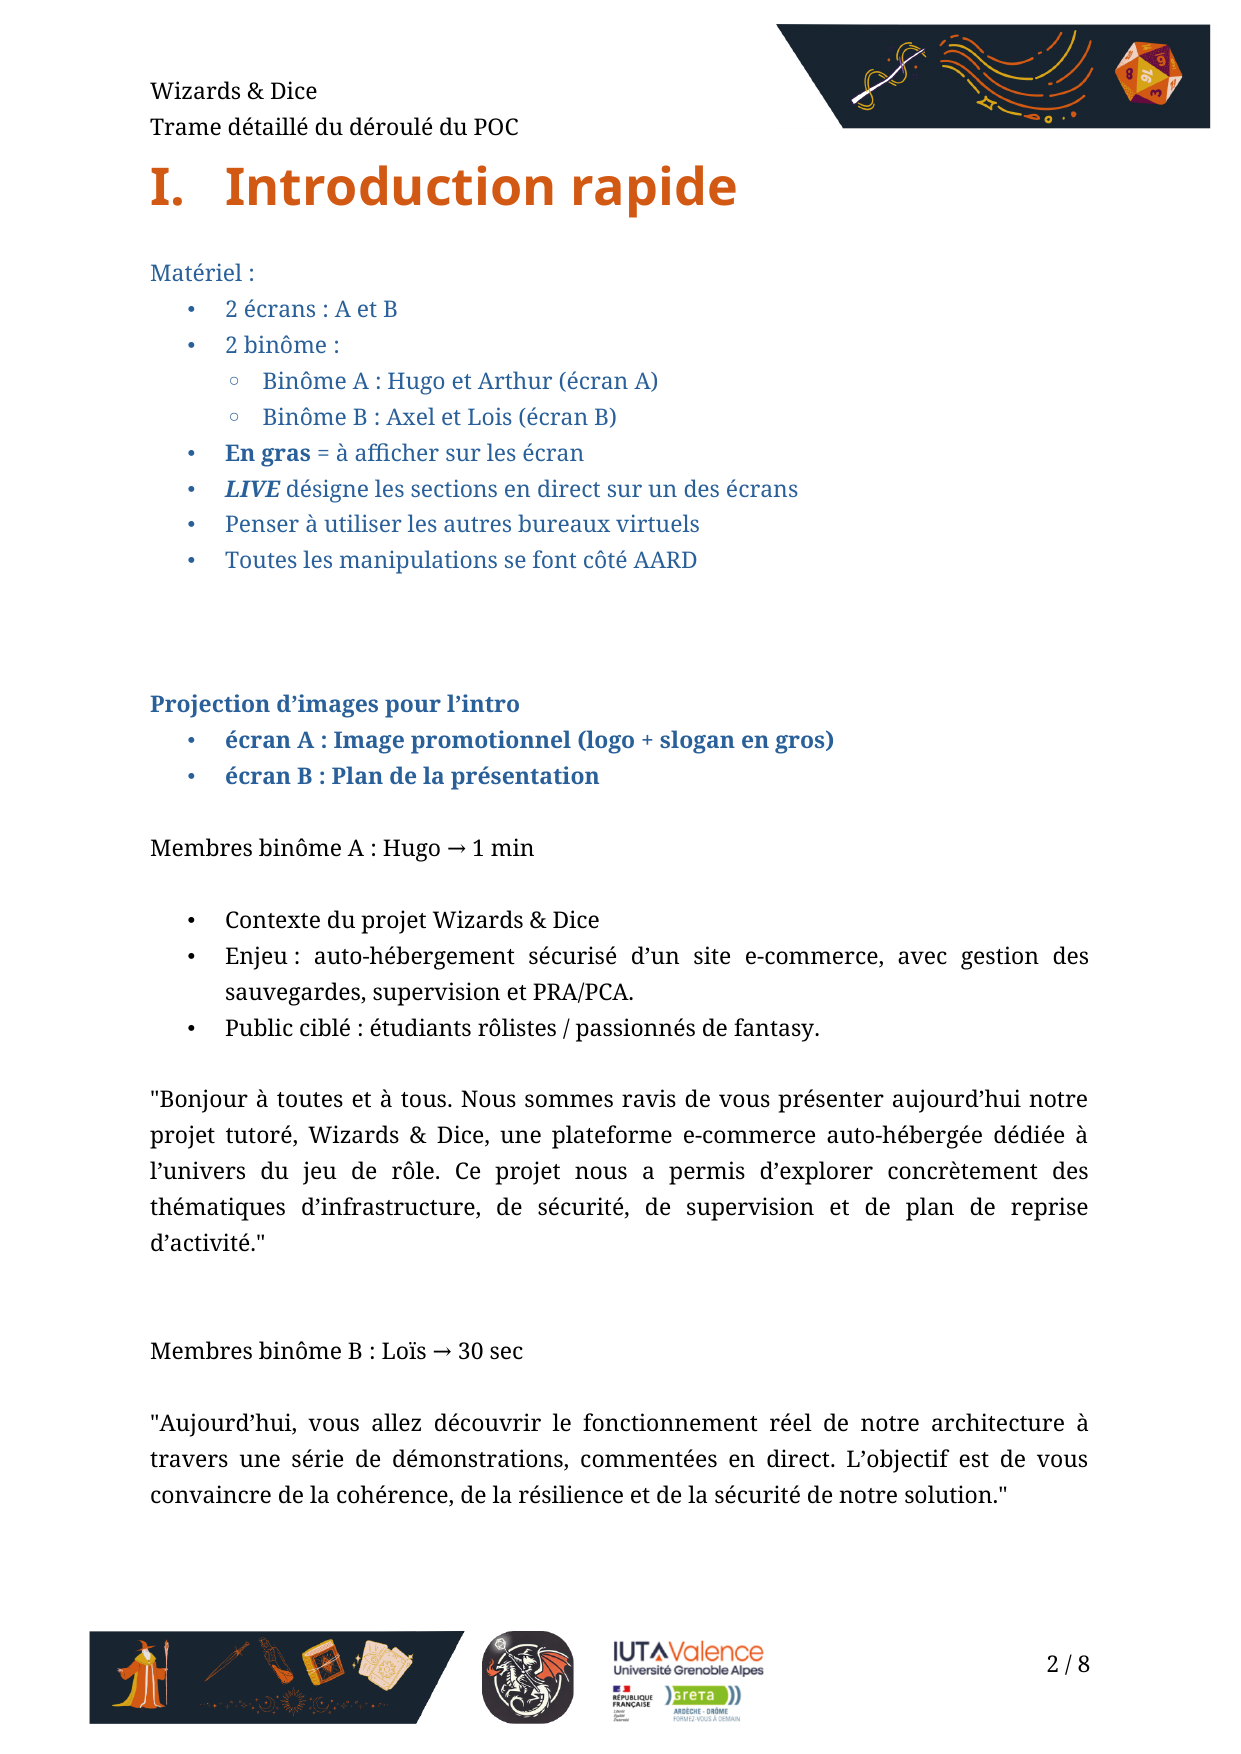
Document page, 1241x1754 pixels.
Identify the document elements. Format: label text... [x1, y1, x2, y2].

list Binôme A : Hugo et Arthur (écran A) [225, 365, 1090, 396]
subtitle Introduction rapide [150, 150, 1090, 221]
text Projection d’images pour l’intro [150, 688, 1090, 719]
text "Bonjour à toutes et à tous. Nous sommes ravis de vous présenter aujourd’hui notre projet tutoré, Wizards & Dice, une plateforme e-commerce auto-hébergée dédiée à l’univers du jeu de rôle. Ce projet nous a permis d’explorer concrètement des thématiques d’infrastructure, de sécurité, de supervision et de plan de reprise d’activité." [150, 1083, 1090, 1258]
text Membres binôme A : Hugo → 1 min [150, 832, 1090, 863]
list Toutes les manipulations se font côté AARD [187, 544, 1090, 576]
list En gras = à afficher sur les écran [187, 437, 1090, 468]
list écran B : Plan de la présentation [187, 760, 1090, 791]
list 2 écrans : A et B [187, 293, 1090, 324]
text Matériel : [150, 257, 1090, 288]
list Penser à utiliser les autres bureaux virtuels [187, 508, 1090, 540]
list Enjeu : auto-hébergement sécurisé d’un site e-commerce, avec gestion des sauvegardes, supervision et PRA/PCA. [187, 940, 1090, 1007]
text Membres binôme B : Loïs → 30 sec [150, 1335, 1090, 1366]
text "Aujourd’hui, vous allez découvrir le fonctionnement réel de notre architecture à travers une série de démonstrations, commentées en direct. L’objectif est de vous convaincre de la cohérence, de la résilience et de la sécurité de notre solution." [150, 1407, 1090, 1510]
list Binôme B : Axel et Lois (écran B) [225, 401, 1090, 432]
picture [771, 21, 1218, 131]
list LIVE désigne les sections en direct sur un des écrans [187, 472, 1090, 504]
list 2 binôme : [187, 329, 1090, 360]
picture [81, 1620, 788, 1733]
list écran A : Image promotionnel (logo + slogan en gros) [187, 724, 1090, 755]
list Contexte du projet Wizards & Dice [187, 904, 1090, 935]
list Public ciblé : étudiants rôlistes / passionnés de fantasy. [187, 1012, 1090, 1043]
